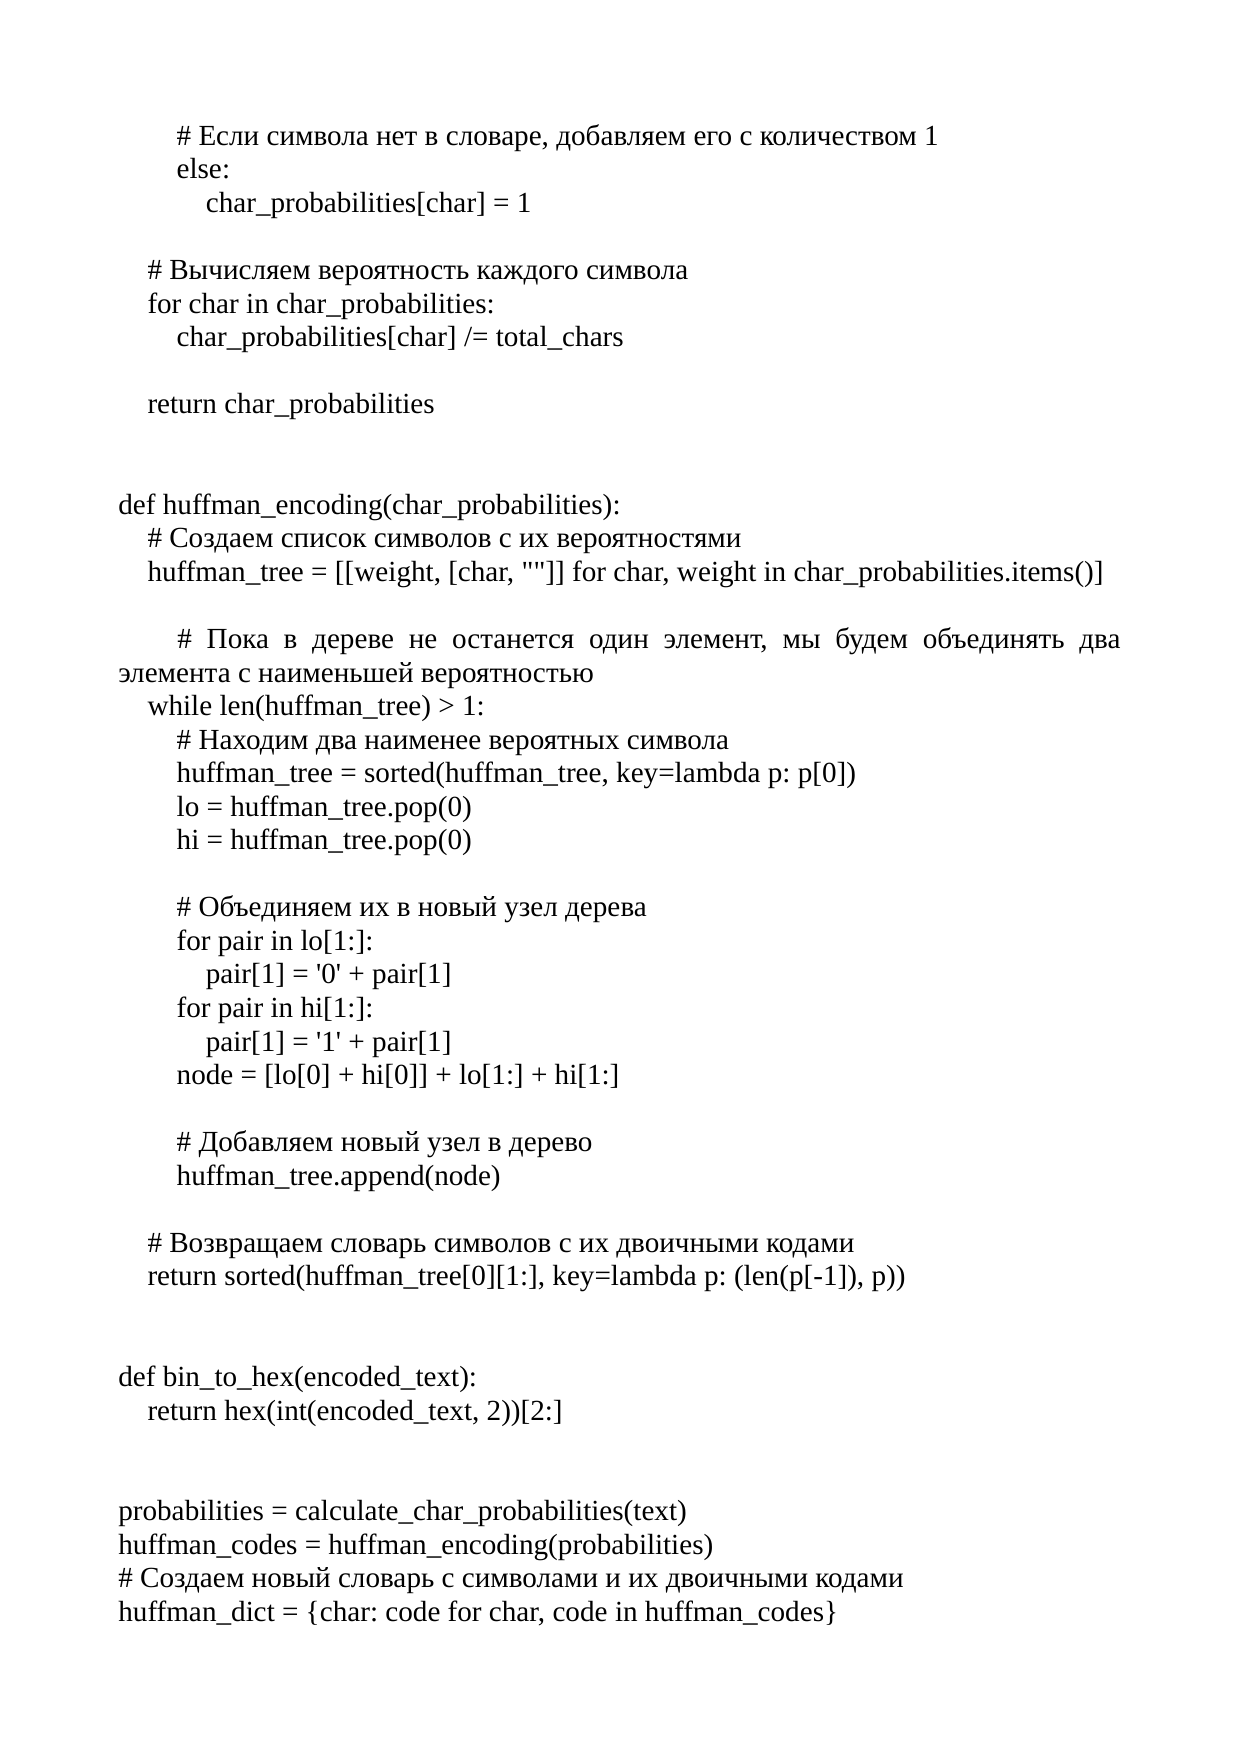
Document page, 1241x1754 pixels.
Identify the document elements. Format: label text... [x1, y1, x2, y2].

text huffman_tree.append(node) [118, 1158, 1122, 1191]
text # Объединяем их в новый узел дерева [118, 889, 1122, 923]
text hi = huffman_tree.pop(0) [118, 822, 1122, 856]
text return hex(int(encoded_text, 2))[2:] [118, 1393, 1122, 1426]
text huffman_dict = {char: code for char, code in huffman_codes} [118, 1594, 1122, 1627]
text huffman_codes = huffman_encoding(probabilities) [118, 1527, 1122, 1560]
text lo = huffman_tree.pop(0) [118, 789, 1122, 822]
text # Добавляем новый узел в дерево [118, 1124, 1122, 1158]
text probabilities = calculate_char_probabilities(text) [118, 1493, 1122, 1527]
text char_probabilities[char] /= total_chars [118, 319, 1122, 353]
text pair[1] = '0' + pair[1] [118, 957, 1122, 990]
text return sorted(huffman_tree[0][1:], key=lambda p: (len(p[-1]), p)) [118, 1258, 1122, 1292]
text # Возвращаем словарь символов с их двоичными кодами [118, 1225, 1122, 1258]
text # Находим два наименее вероятных символа [118, 722, 1122, 755]
text # Пока в дереве не останется один элемент, мы будем объединять два элемента с наименьшей вероятностью [118, 621, 1122, 688]
text for pair in hi[1:]: [118, 990, 1122, 1024]
text # Если символа нет в словаре, добавляем его с количеством 1 [118, 118, 1122, 152]
text def bin_to_hex(encoded_text): [118, 1359, 1122, 1393]
text pair[1] = '1' + pair[1] [118, 1024, 1122, 1057]
text for pair in lo[1:]: [118, 923, 1122, 957]
text def huffman_encoding(char_probabilities): [118, 487, 1122, 521]
text # Создаем список символов с их вероятностями [118, 521, 1122, 554]
text while len(huffman_tree) > 1: [118, 688, 1122, 722]
text return char_probabilities [118, 386, 1122, 420]
text # Вычисляем вероятность каждого символа [118, 252, 1122, 286]
text char_probabilities[char] = 1 [118, 185, 1122, 219]
text else: [118, 152, 1122, 185]
text for char in char_probabilities: [118, 286, 1122, 319]
text node = [lo[0] + hi[0]] + lo[1:] + hi[1:] [118, 1057, 1122, 1091]
text # Создаем новый словарь с символами и их двоичными кодами [118, 1560, 1122, 1594]
text huffman_tree = [[weight, [char, ""]] for char, weight in char_probabilities.items()] [118, 554, 1122, 588]
text huffman_tree = sorted(huffman_tree, key=lambda p: p[0]) [118, 755, 1122, 789]
